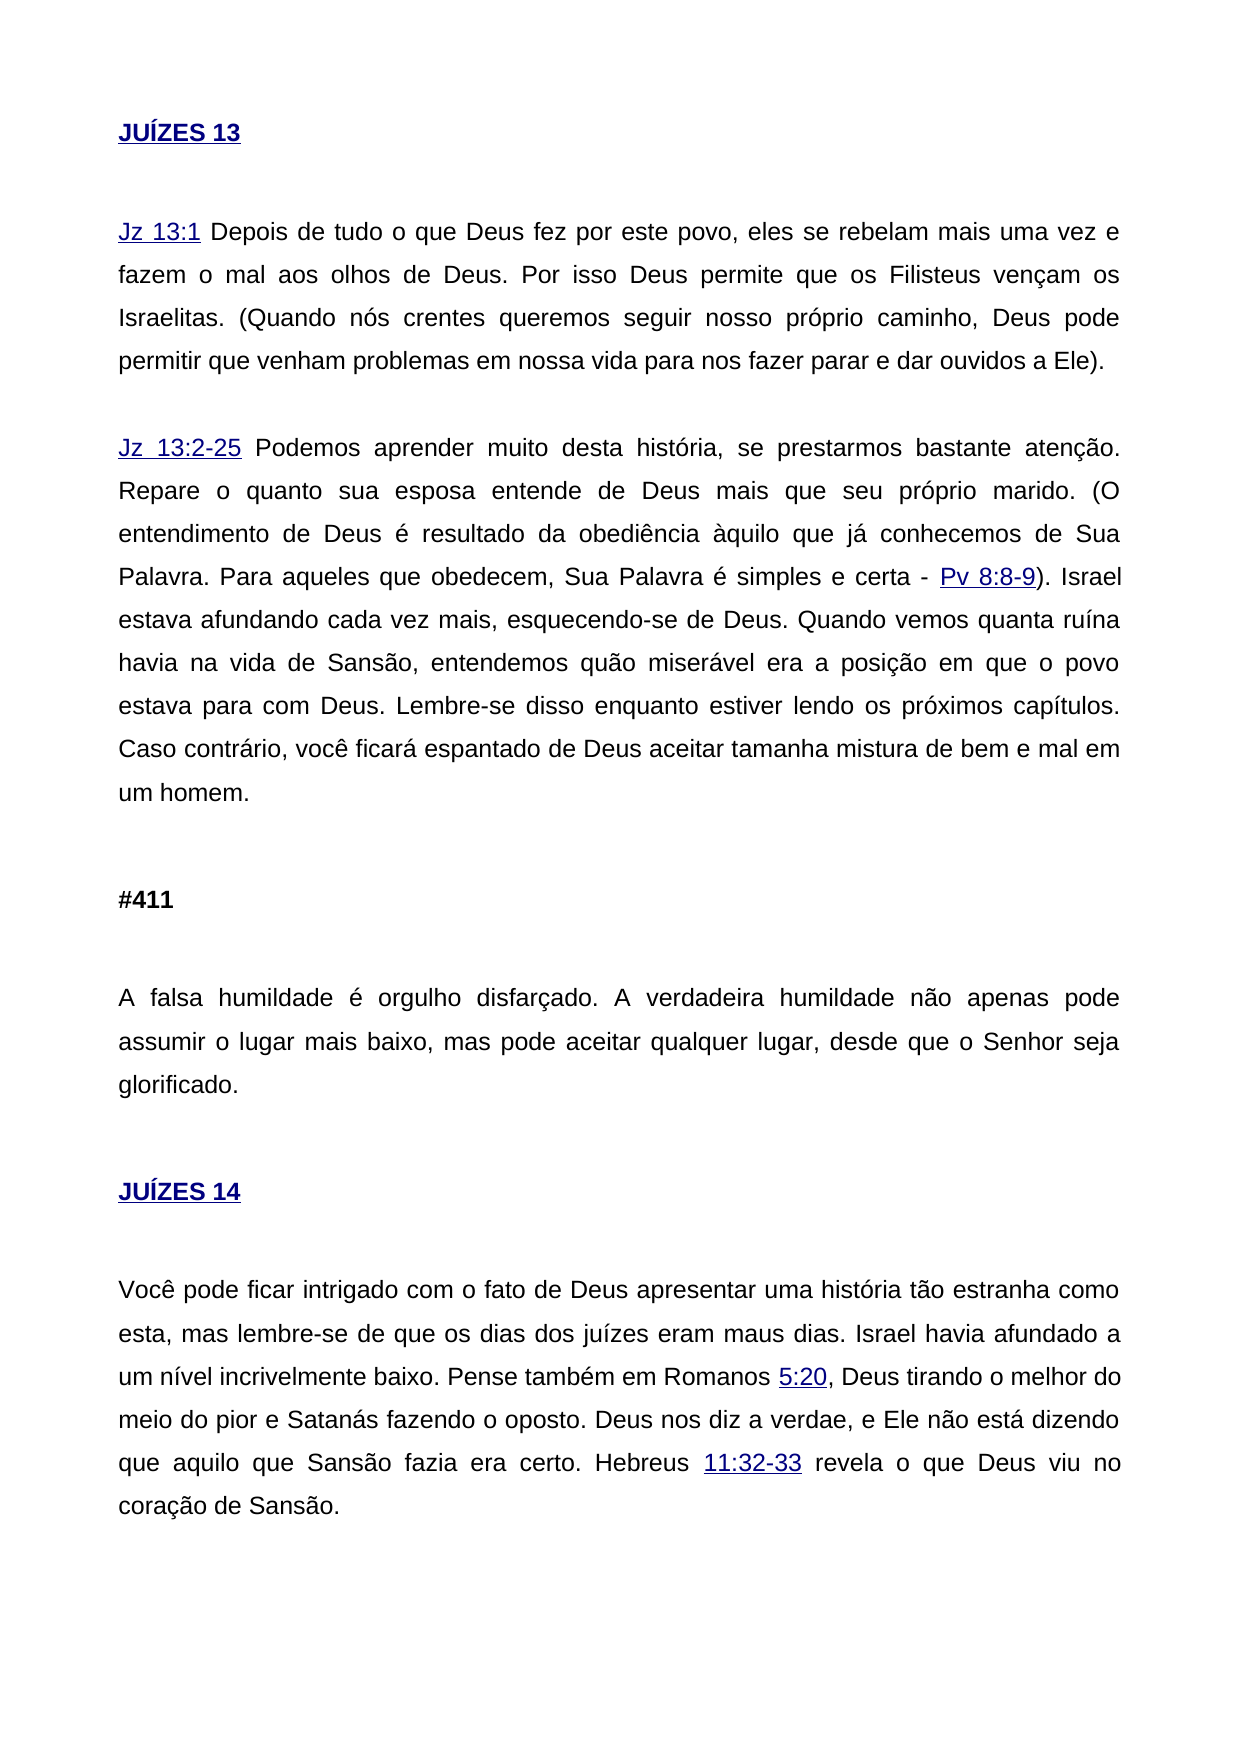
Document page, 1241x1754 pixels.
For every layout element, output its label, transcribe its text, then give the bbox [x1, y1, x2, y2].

text Jz 13:1 Depois de tudo o que Deus fez por este povo, eles se rebelam mais uma vez e fazem o mal aos olhos de Deus. Por isso Deus permite que os Filisteus vençam os Israelitas. (Quando nós crentes queremos seguir nosso próprio caminho, Deus pode permitir que venham problemas em nossa vida para nos fazer parar e dar ouvidos a Ele). [118, 217, 1122, 375]
subtitle #411 [118, 884, 1122, 913]
text Jz 13:2-25 Podemos aprender muito desta história, se prestarmos bastante atenção. Repare o quanto sua esposa entende de Deus mais que seu próprio marido. (O entendimento de Deus é resultado da obediência àquilo que já conhecemos de Sua Palavra. Para aqueles que obedecem, Sua Palavra é simples e certa - Pv 8:8-9). Israel estava afundando cada vez mais, esquecendo-se de Deus. Quando vemos quanta ruína havia na vida de Sansão, entendemos quão miserável era a posição em que o povo estava para com Deus. Lembre-se disso enquanto estiver lendo os próximos capítulos. Caso contrário, você ficará espantado de Deus aceitar tamanha mistura de bem e mal em um homem. [118, 432, 1122, 806]
text Você pode ficar intrigado com o fato de Deus apresentar uma história tão estranha como esta, mas lembre-se de que os dias dos juízes eram maus dias. Israel havia afundado a um nível incrivelmente baixo. Pense também em Romanos 5:20, Deus tirando o melhor do meio do pior e Satanás fazendo o oposto. Deus nos diz a verdae, e Ele não está dizendo que aquilo que Sansão fazia era certo. Hebreus 11:32-33 revela o que Deus viu no coração de Sansão. [118, 1275, 1122, 1520]
subtitle JUÍZES 14 [118, 1177, 1122, 1205]
subtitle JUÍZES 13 [118, 118, 1122, 147]
text A falsa humildade é orgulho disfarçado. A verdadeira humildade não apenas pode assumir o lugar mais baixo, mas pode aceitar qualquer lugar, desde que o Senhor seja glorificado. [118, 983, 1122, 1098]
